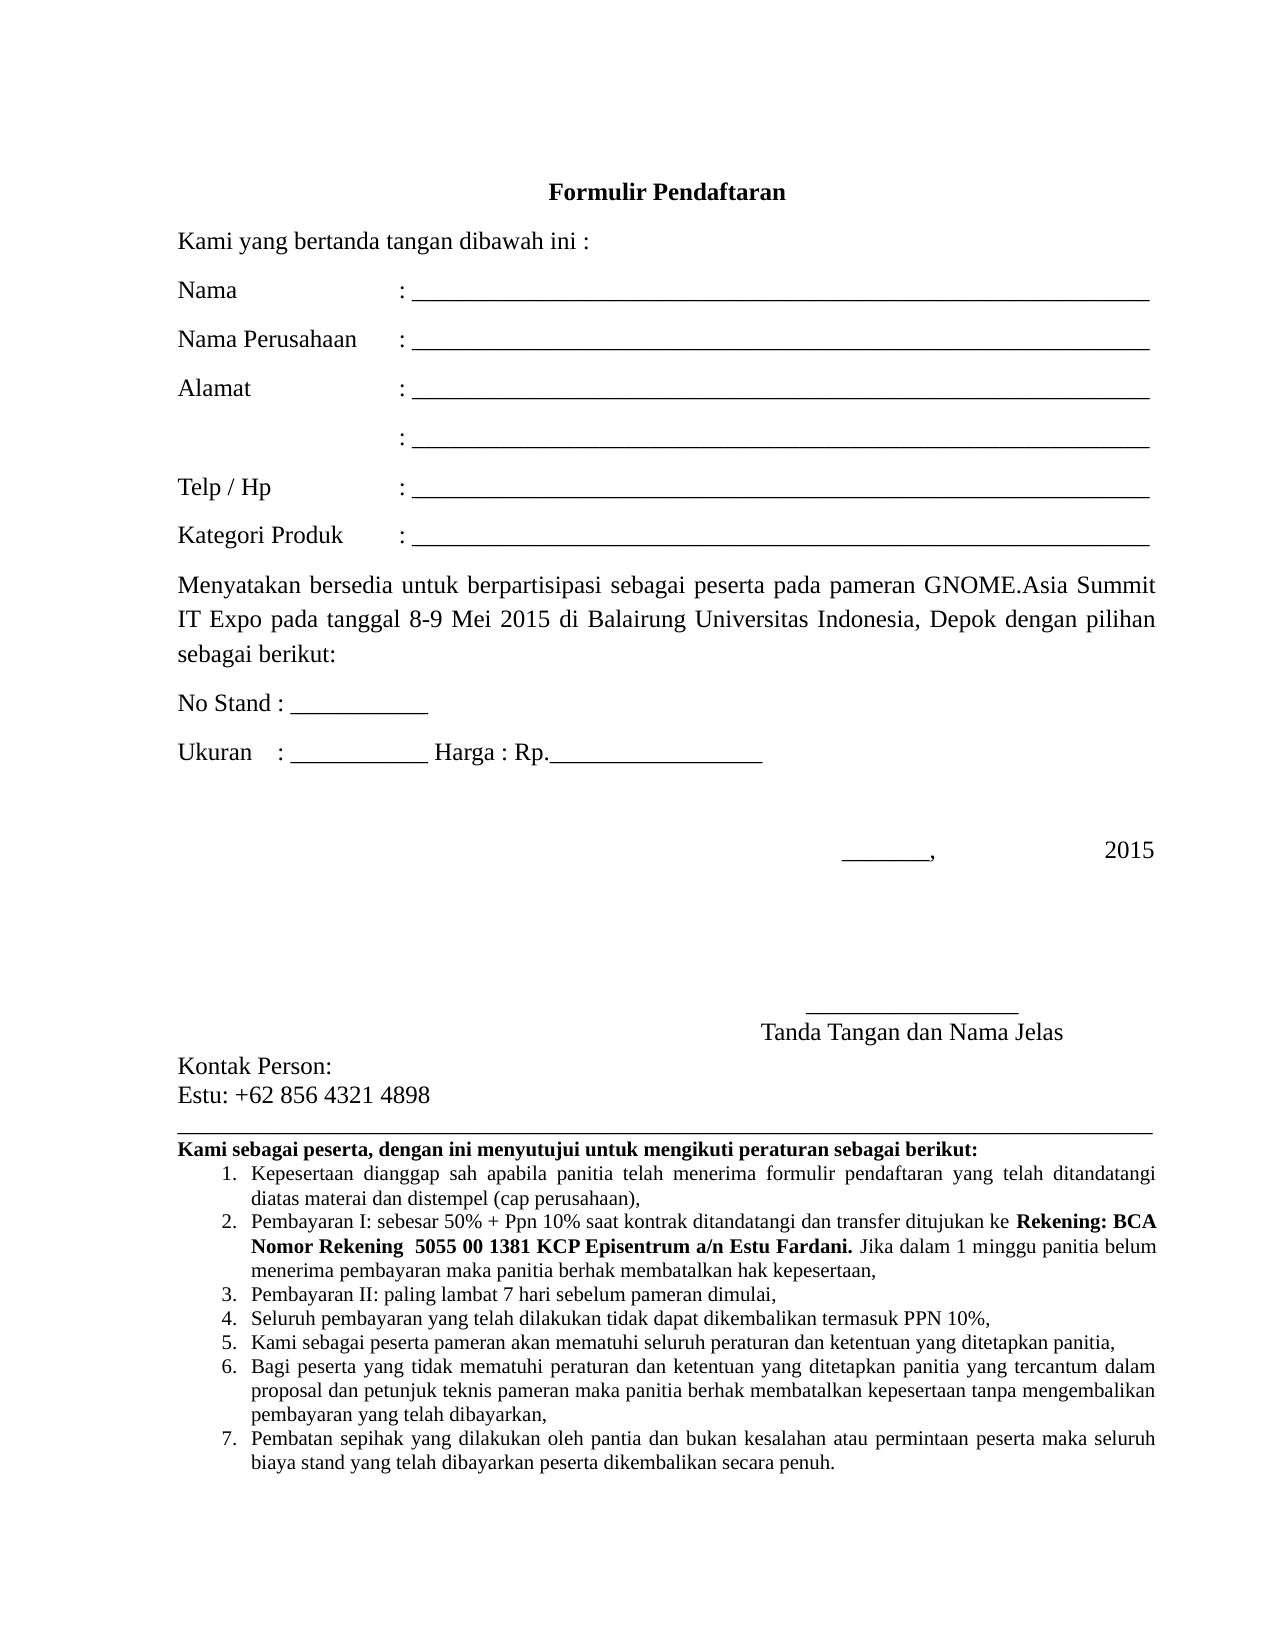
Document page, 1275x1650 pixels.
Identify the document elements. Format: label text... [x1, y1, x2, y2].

text Ukuran : ___________ Harga : Rp._________________ [177, 737, 1157, 766]
text Telp / Hp : ___________________________________________________________ [177, 472, 1157, 500]
text : ___________________________________________________________ [177, 422, 1157, 451]
text Estu: +62 856 4321 4898 [177, 1080, 1157, 1108]
text Kategori Produk : ___________________________________________________________ [177, 521, 1157, 549]
text Menyatakan bersedia untuk berpartisipasi sebagai peserta pada pameran GNOME.Asia Summit IT Expo pada tanggal 8-9 Mei 2015 di Balairung Universitas Indonesia, Depok dengan pilihan sebagai berikut: [177, 570, 1157, 667]
text Nama Perusahaan : ___________________________________________________________ [177, 324, 1157, 353]
list Kepesertaan dianggap sah apabila panitia telah menerima formulir pendaftaran yang telah ditandatangi diatas materai dan distempel (cap perusahaan), [221, 1161, 1157, 1209]
table_header _________________ Tanda Tangan dan Nama Jelas [667, 884, 1157, 1051]
list Seluruh pembayaran yang telah dilakukan tidak dapat dikembalikan termasuk PPN 10%, [221, 1306, 1157, 1330]
text Kami sebagai peserta, dengan ini menyutujui untuk mengikuti peraturan sebagai berikut: [177, 1137, 1157, 1161]
list Pembayaran I: sebesar 50% + Ppn 10% saat kontrak ditandatangi dan transfer ditujukan ke Rekening: BCA Nomor Rekening 5055 00 1381 KCP Episentrum a/n Estu Fardani. Jika dalam 1 minggu panitia belum menerima pembayaran maka panitia berhak membatalkan hak kepesertaan, [221, 1209, 1157, 1282]
list Pembatan sepihak yang dilakukan oleh pantia dan bukan kesalahan atau permintaan peserta maka seluruh biaya stand yang telah dibayarkan peserta dikembalikan secara penuh. [221, 1426, 1157, 1474]
text No Stand : ___________ [177, 688, 1157, 716]
text ______________________________________________________________________________ [177, 1108, 1157, 1137]
text Formulir Pendaftaran [177, 177, 1157, 206]
list Pembayaran II: paling lambat 7 hari sebelum pameran dimulai, [221, 1282, 1157, 1306]
text Nama : ___________________________________________________________ [177, 275, 1157, 304]
list Bagi peserta yang tidak mematuhi peraturan dan ketentuan yang ditetapkan panitia yang tercantum dalam proposal dan petunjuk teknis pameran maka panitia berhak membatalkan kepesertaan tanpa mengembalikan pembayaran yang telah dibayarkan, [221, 1354, 1157, 1426]
text Kami yang bertanda tangan dibawah ini : [177, 226, 1157, 255]
table_header [177, 884, 667, 1051]
list Kami sebagai peserta pameran akan mematuhi seluruh peraturan dan ketentuan yang ditetapkan panitia, [221, 1330, 1157, 1354]
text _______, 2015 [177, 835, 1157, 864]
text Alamat : ___________________________________________________________ [177, 373, 1157, 402]
text Kontak Person: [177, 1051, 1157, 1080]
